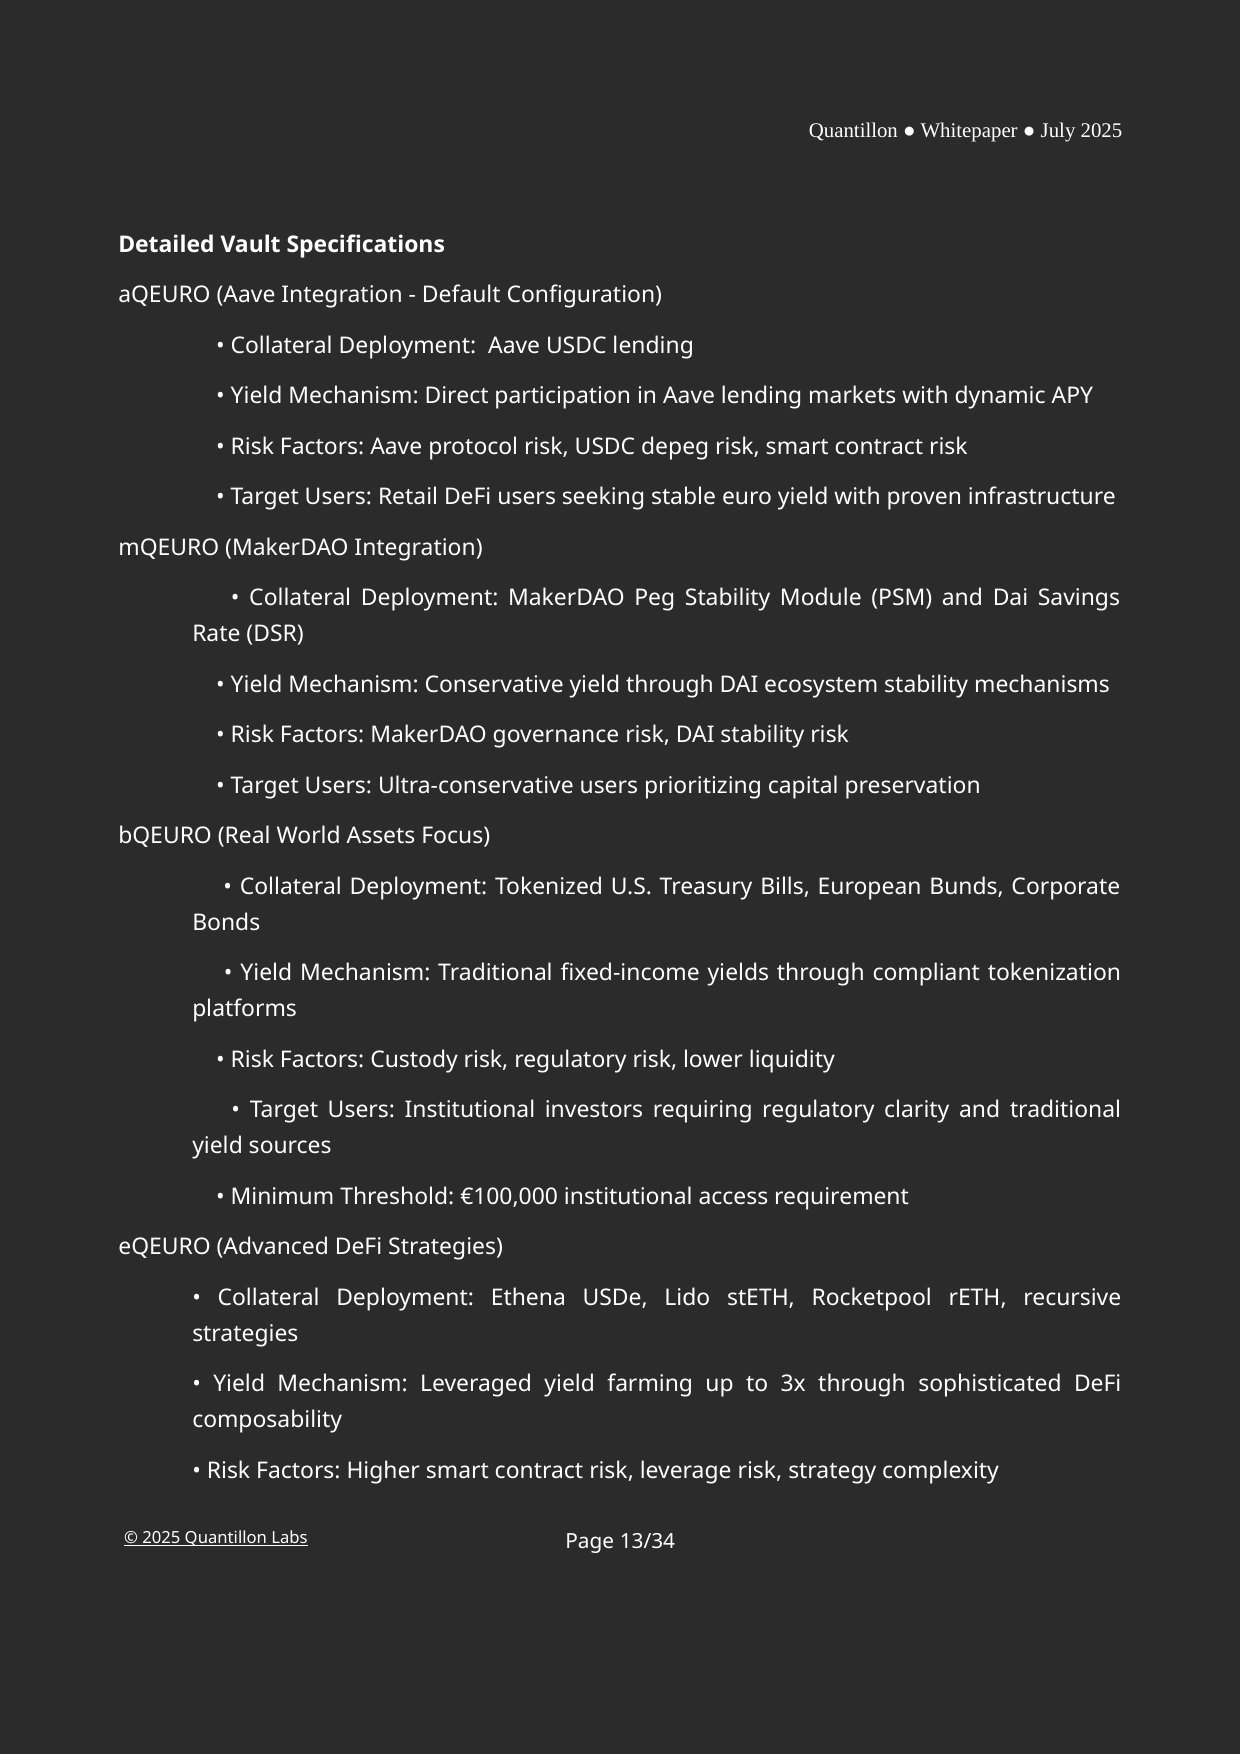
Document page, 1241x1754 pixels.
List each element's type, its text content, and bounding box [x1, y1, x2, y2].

text mQEURO (MakerDAO Integration) [118, 531, 1122, 562]
text • Minimum Threshold: €100,000 institutional access requirement [192, 1180, 1122, 1211]
text • Risk Factors: Aave protocol risk, USDC depeg risk, smart contract risk [192, 430, 1122, 461]
text • Target Users: Retail DeFi users seeking stable euro yield with proven infrastructure [192, 480, 1122, 511]
text • Collateral Deployment: Tokenized U.S. Treasury Bills, European Bunds, Corporate Bonds [192, 870, 1122, 937]
text • Yield Mechanism: Direct participation in Aave lending markets with dynamic APY [192, 379, 1122, 410]
text aQEURO (Aave Integration - Default Configuration) [118, 278, 1122, 309]
text • Target Users: Institutional investors requiring regulatory clarity and traditional yield sources [192, 1093, 1122, 1160]
text • Risk Factors: Custody risk, regulatory risk, lower liquidity [192, 1043, 1122, 1074]
text eQEURO (Advanced DeFi Strategies) [118, 1230, 1122, 1261]
text bQEURO (Real World Assets Focus) [118, 819, 1122, 851]
text • Risk Factors: Higher smart contract risk, leverage risk, strategy complexity [192, 1454, 1122, 1485]
text • Target Users: Ultra-conservative users prioritizing capital preservation [192, 769, 1122, 800]
text • Yield Mechanism: Leveraged yield farming up to 3x through sophisticated DeFi composability [192, 1367, 1122, 1434]
text • Collateral Deployment: Ethena USDe, Lido stETH, Rocketpool rETH, recursive strategies [192, 1281, 1122, 1348]
text • Yield Mechanism: Traditional fixed-income yields through compliant tokenization platforms [192, 956, 1122, 1023]
text • Collateral Deployment: Aave USDC lending [192, 329, 1122, 360]
text • Collateral Deployment: MakerDAO Peg Stability Module (PSM) and Dai Savings Rate (DSR) [192, 581, 1122, 648]
text • Risk Factors: MakerDAO governance risk, DAI stability risk [192, 718, 1122, 749]
text Detailed Vault Specifications [118, 228, 1122, 259]
text • Yield Mechanism: Conservative yield through DAI ecosystem stability mechanisms [192, 668, 1122, 699]
